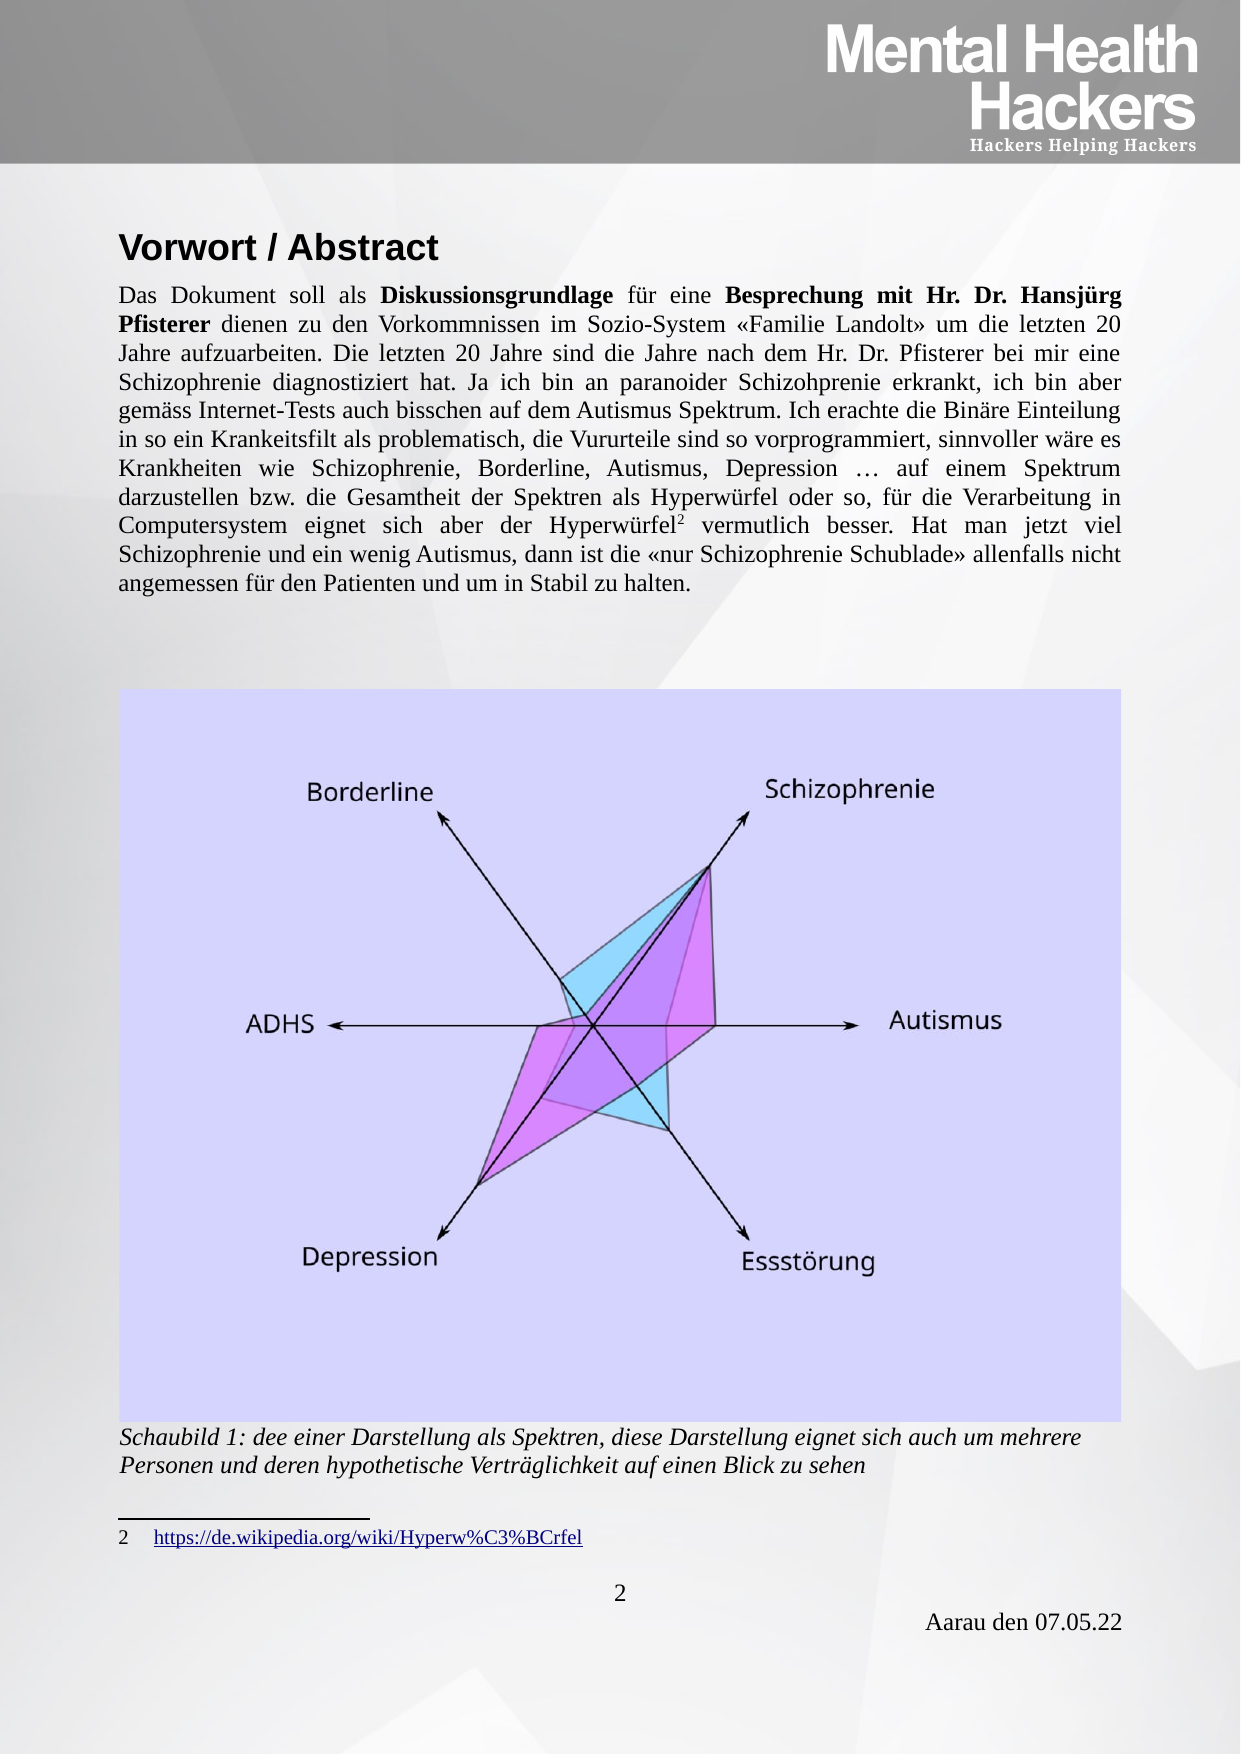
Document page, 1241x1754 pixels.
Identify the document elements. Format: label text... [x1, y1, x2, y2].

text Schaubild 1: dee einer Darstellung als Spektren, diese Darstellung eignet sich auch um mehrere Personen und deren hypothetische Verträglichkeit auf einen Blick zu sehen [119, 1422, 1121, 1479]
text Das Dokument soll als Diskussionsgrundlage für eine Besprechung mit Hr. Dr. Hansjürg Pfisterer dienen zu den Vorkommnissen im Sozio-System «Familie Landolt» um die letzten 20 Jahre aufzuarbeiten. Die letzten 20 Jahre sind die Jahre nach dem Hr. Dr. Pfisterer bei mir eine Schizophrenie diagnostiziert hat. Ja ich bin an paranoider Schizohprenie erkrankt, ich bin aber gemäss Internet-Tests auch bisschen auf dem Autismus Spektrum. Ich erachte die Binäre Einteilung in so ein Krankeitsfilt als problematisch, die Vururteile sind so vorprogrammiert, sinnvoller wäre es Krankheiten wie Schizophrenie, Borderline, Autismus, Depression … auf einem Spektrum darzustellen bzw. die Gesamtheit der Spektren als Hyperwürfel oder so, für die Verarbeitung in Computersystem eignet sich aber der Hyperwürfel vermutlich besser. Hat man jetzt viel Schizophrenie und ein wenig Autismus, dann ist die «nur Schizophrenie Schublade» allenfalls nicht angemessen für den Patienten und um in Stabil zu halten. [118, 281, 1122, 597]
subtitle Vorwort / Abstract [118, 225, 1122, 268]
picture [0, 0, 1241, 1754]
text https://de.wikipedia.org/wiki/Hyperw%C3%BCrfel [118, 1525, 1122, 1549]
